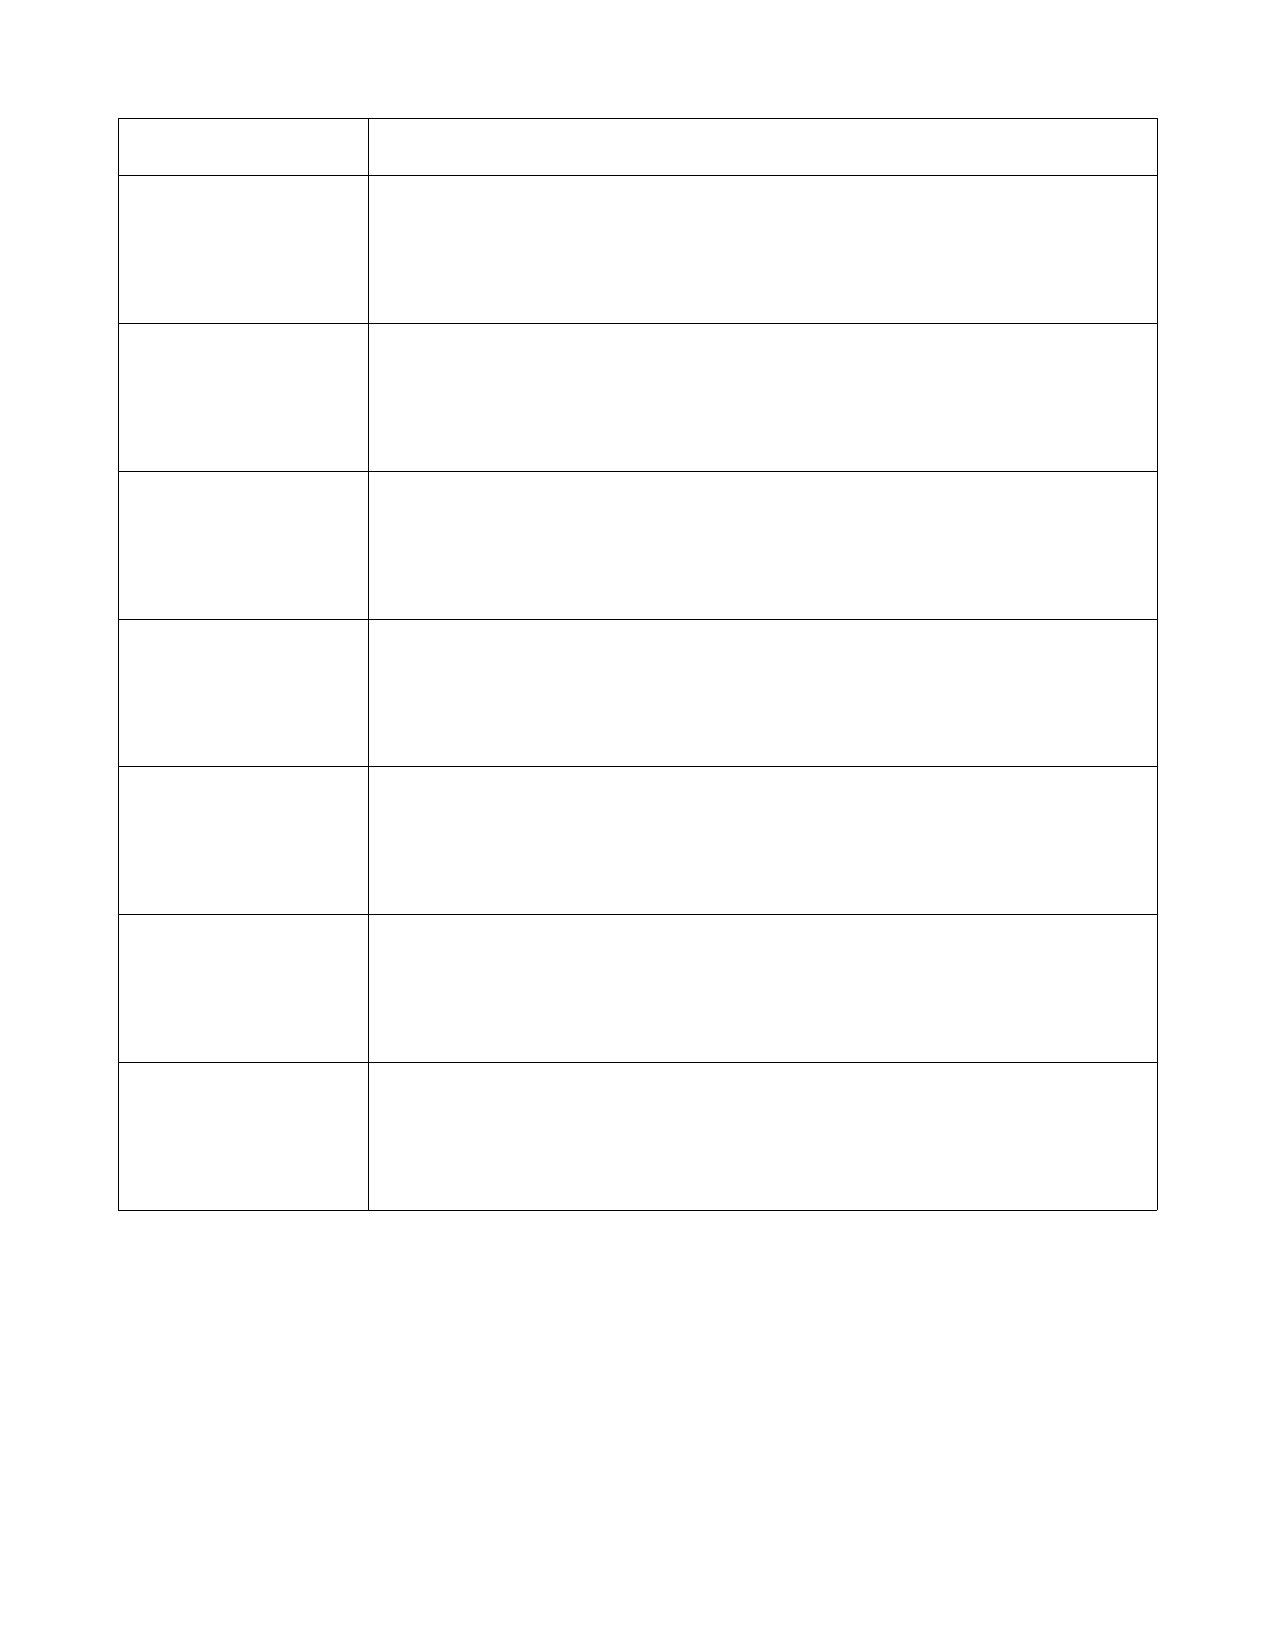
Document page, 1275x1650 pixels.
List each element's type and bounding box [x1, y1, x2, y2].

table_cell [369, 472, 1157, 618]
table_cell [369, 915, 1157, 1062]
table_cell [119, 176, 368, 323]
table_cell [119, 119, 368, 175]
table_cell [369, 176, 1157, 323]
table_cell [369, 620, 1157, 766]
table_cell [369, 767, 1157, 914]
table_cell [119, 915, 368, 1062]
table_cell [119, 620, 368, 766]
table_cell [119, 472, 368, 618]
table_cell [369, 119, 1157, 175]
table_cell [119, 767, 368, 914]
table_cell [369, 324, 1157, 471]
table_cell [369, 1063, 1157, 1210]
table_cell [119, 1063, 368, 1210]
table_cell [119, 324, 368, 471]
